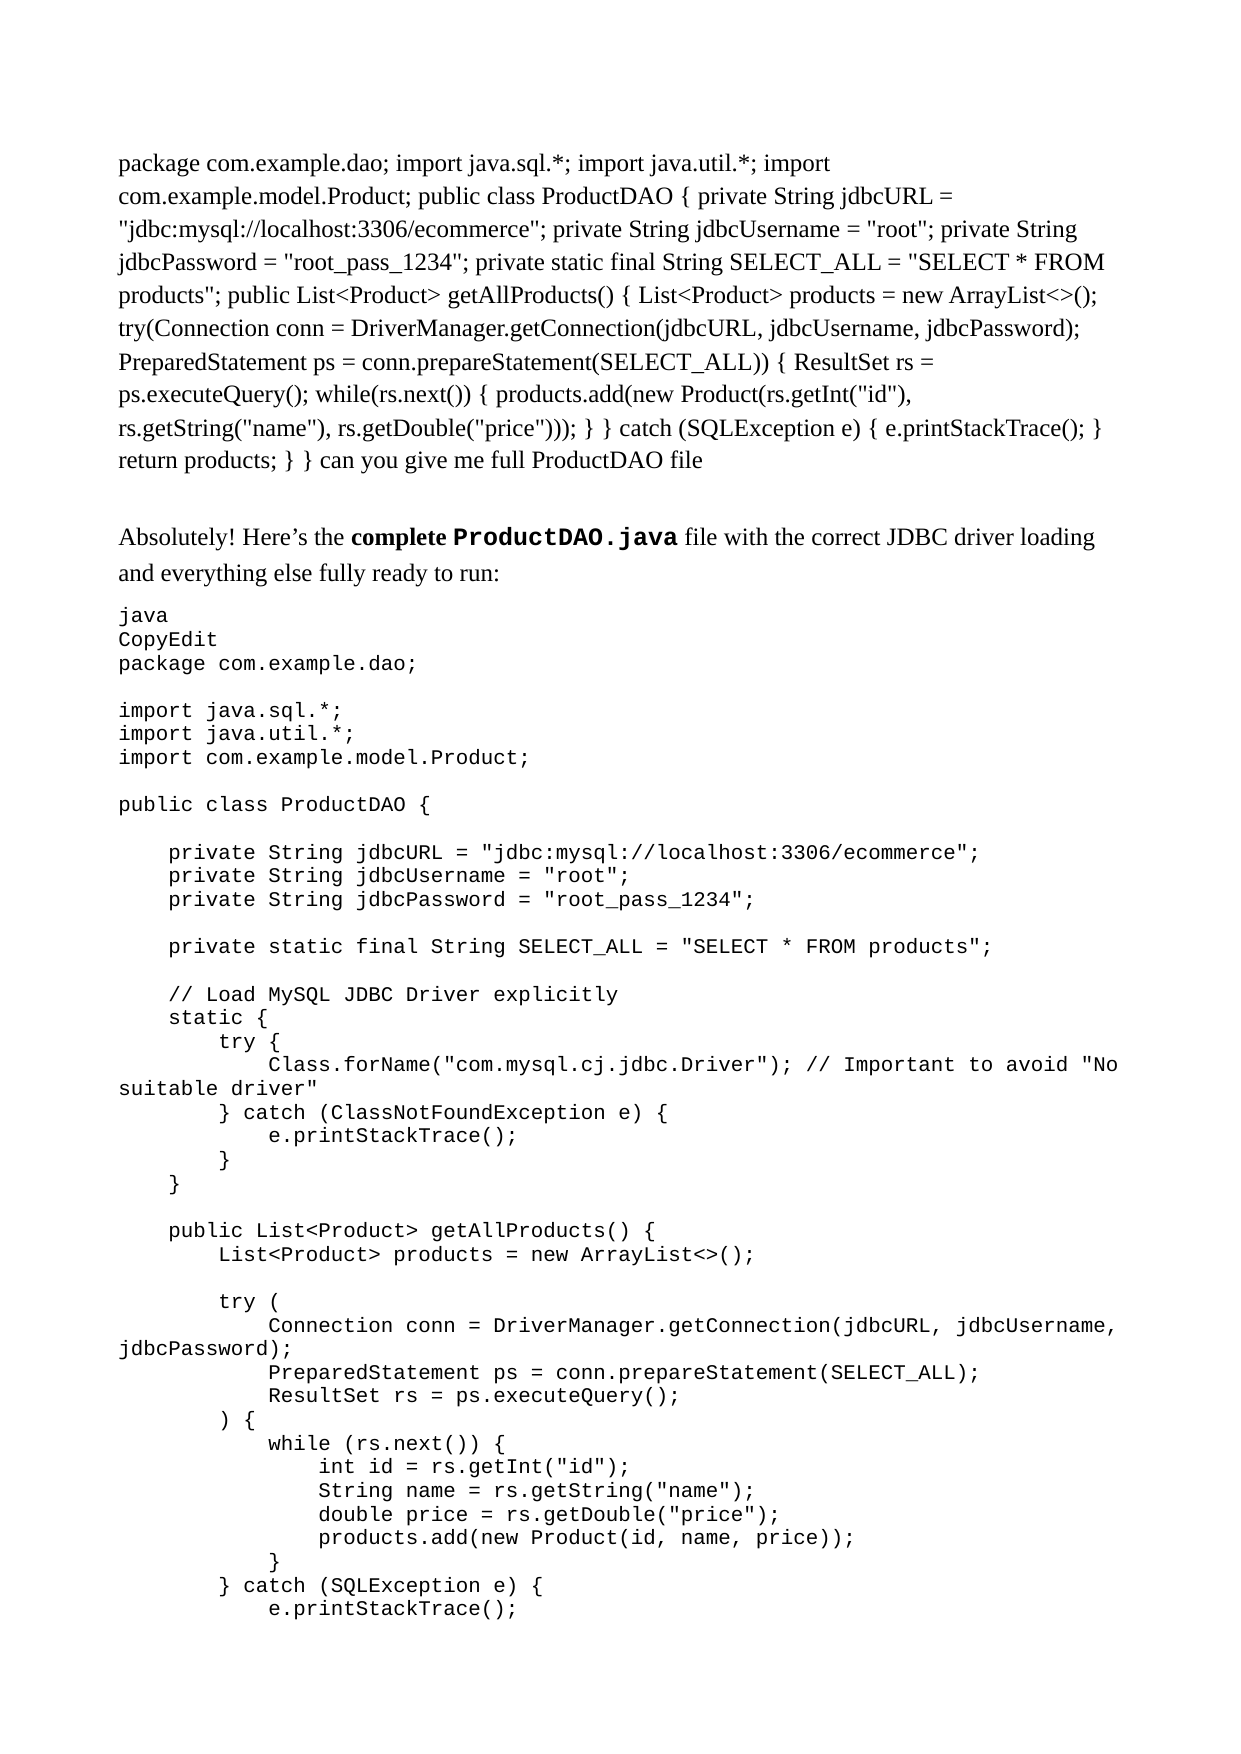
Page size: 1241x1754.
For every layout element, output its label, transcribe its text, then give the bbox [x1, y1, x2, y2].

text } catch (ClassNotFoundException e) { [118, 1102, 1122, 1125]
text java [118, 605, 1122, 629]
text products.add(new Product(id, name, price)); [118, 1527, 1122, 1551]
text Connection conn = DriverManager.getConnection(jdbcURL, jdbcUsername, jdbcPassword); [118, 1314, 1122, 1362]
text private String jdbcPassword = "root_pass_1234"; [118, 889, 1122, 913]
text e.printStackTrace(); [118, 1125, 1122, 1149]
text public class ProductDAO { [118, 794, 1122, 818]
text PreparedStatement ps = conn.prepareStatement(SELECT_ALL); [118, 1362, 1122, 1386]
text import java.sql.*; [118, 700, 1122, 723]
text } catch (SQLException e) { [118, 1575, 1122, 1598]
text } [118, 1149, 1122, 1173]
text try ( [118, 1291, 1122, 1314]
text package com.example.dao; import java.sql.*; import java.util.*; import com.example.model.Product; public class ProductDAO { private String jdbcURL = "jdbc:mysql://localhost:3306/ecommerce"; private String jdbcUsername = "root"; private String jdbcPassword = "root_pass_1234"; private static final String SELECT_ALL = "SELECT * FROM products"; public List<Product> getAllProducts() { List<Product> products = new ArrayList<>(); try(Connection conn = DriverManager.getConnection(jdbcURL, jdbcUsername, jdbcPassword); PreparedStatement ps = conn.prepareStatement(SELECT_ALL)) { ResultSet rs = ps.executeQuery(); while(rs.next()) { products.add(new Product(rs.getInt("id"), rs.getString("name"), rs.getDouble("price"))); } } catch (SQLException e) { e.printStackTrace(); } return products; } } can you give me full ProductDAO file [118, 148, 1122, 474]
text e.printStackTrace(); [118, 1598, 1122, 1622]
text import java.util.*; [118, 723, 1122, 747]
text private String jdbcURL = "jdbc:mysql://localhost:3306/ecommerce"; [118, 842, 1122, 865]
text ResultSet rs = ps.executeQuery(); [118, 1386, 1122, 1409]
text while (rs.next()) { [118, 1433, 1122, 1456]
text CopyEdit [118, 629, 1122, 652]
text List<Product> products = new ArrayList<>(); [118, 1244, 1122, 1267]
text package com.example.dao; [118, 652, 1122, 676]
text try { [118, 1031, 1122, 1054]
text import com.example.model.Product; [118, 747, 1122, 771]
text } [118, 1173, 1122, 1196]
text } [118, 1551, 1122, 1575]
text private static final String SELECT_ALL = "SELECT * FROM products"; [118, 936, 1122, 960]
text // Load MySQL JDBC Driver explicitly [118, 983, 1122, 1007]
text int id = rs.getInt("id"); [118, 1456, 1122, 1480]
text double price = rs.getDouble("price"); [118, 1504, 1122, 1527]
text static { [118, 1007, 1122, 1031]
text String name = rs.getString("name"); [118, 1480, 1122, 1504]
text private String jdbcUsername = "root"; [118, 865, 1122, 889]
text Class.forName("com.mysql.cj.jdbc.Driver"); // Important to avoid "No suitable driver" [118, 1054, 1122, 1102]
text ) { [118, 1409, 1122, 1433]
text public List<Product> getAllProducts() { [118, 1220, 1122, 1244]
text Absolutely! Here’s the complete ProductDAO.java file with the correct JDBC driver loading and everything else fully ready to run: [118, 522, 1122, 586]
